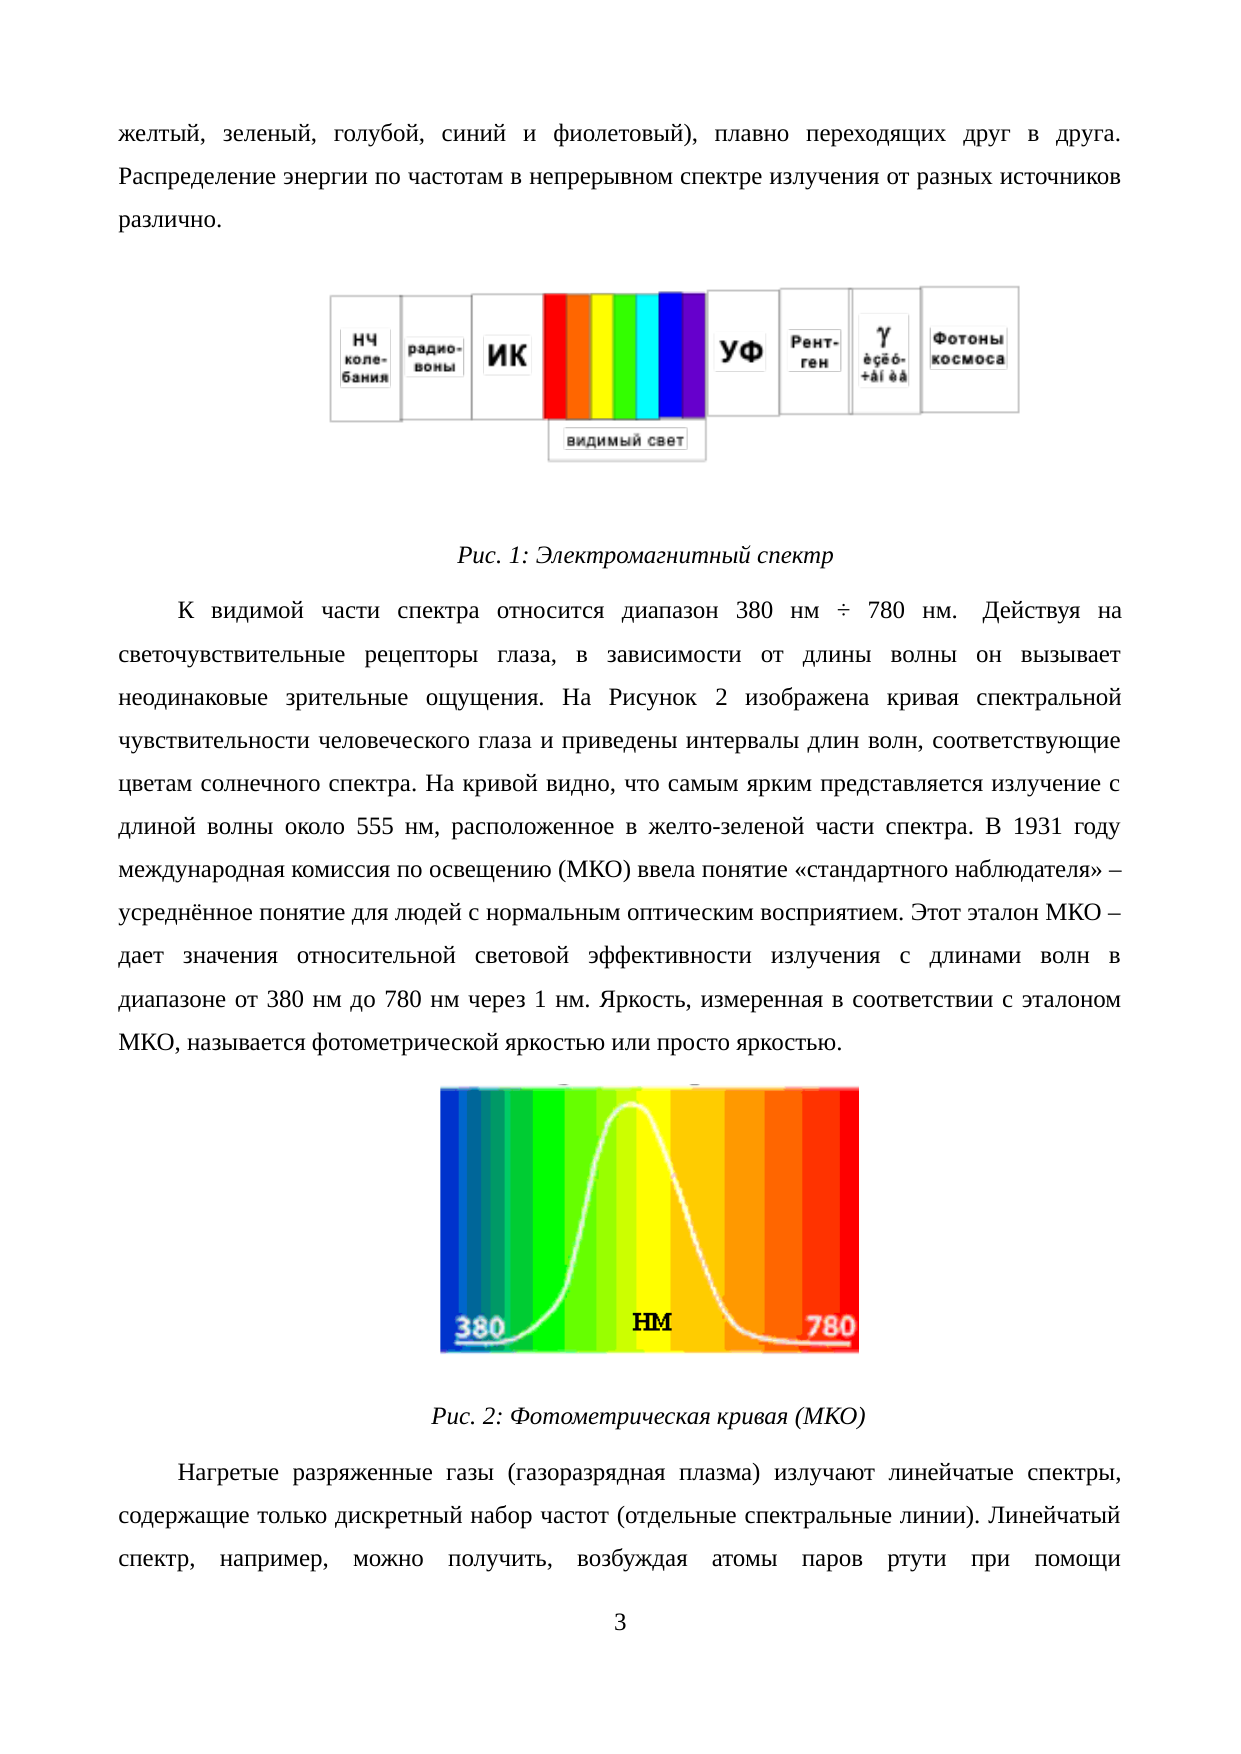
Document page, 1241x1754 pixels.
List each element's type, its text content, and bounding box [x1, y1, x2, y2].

picture [440, 1084, 859, 1360]
text желтый, зеленый, голубой, синий и фиолетовый), плавно переходящих друг в друга. Распределение энергии по частотам в непрерывном спектре излучения от разных источников различно. [118, 118, 1122, 233]
picture [255, 262, 1045, 499]
text Рис. 2: Фотометрическая кривая (МКО) [118, 1401, 1122, 1430]
text Нагретые разряженные газы (газоразрядная плазма) излучают линейчатые спектры, содержащие только дискретный набор частот (отдельные спектральные линии). Линейчатый спектр, например, можно получить, возбуждая атомы паров ртути при помощи [118, 1457, 1122, 1572]
text Рис. 1: Электромагнитный спектр [118, 540, 1122, 569]
text К видимой части спектра относится диапазон 380 нм ÷ 780 нм. Действуя на светочувствительные рецепторы глаза, в зависимости от длины волны он вызывает неодинаковые зрительные ощущения. На Рисунок 2 изображена кривая спектральной чувствительности человеческого глаза и приведены интервалы длин волн, соответствующие цветам солнечного спектра. На кривой видно, что самым ярким представляется излучение с длиной волны около 555 нм, расположенное в желто-зеленой части спектра. В 1931 году международная комиссия по освещению (МКО) ввела понятие «стандартного наблюдателя» – усреднённое понятие для людей с нормальным оптическим восприятием. Этот эталон МКО – дает значения относительной световой эффективности излучения с длинами волн в диапазоне от 380 нм до 780 нм через 1 нм. Яркость, измеренная в соответствии с эталоном МКО, называется фотометрической яркостью или просто яркостью. [118, 596, 1122, 1056]
